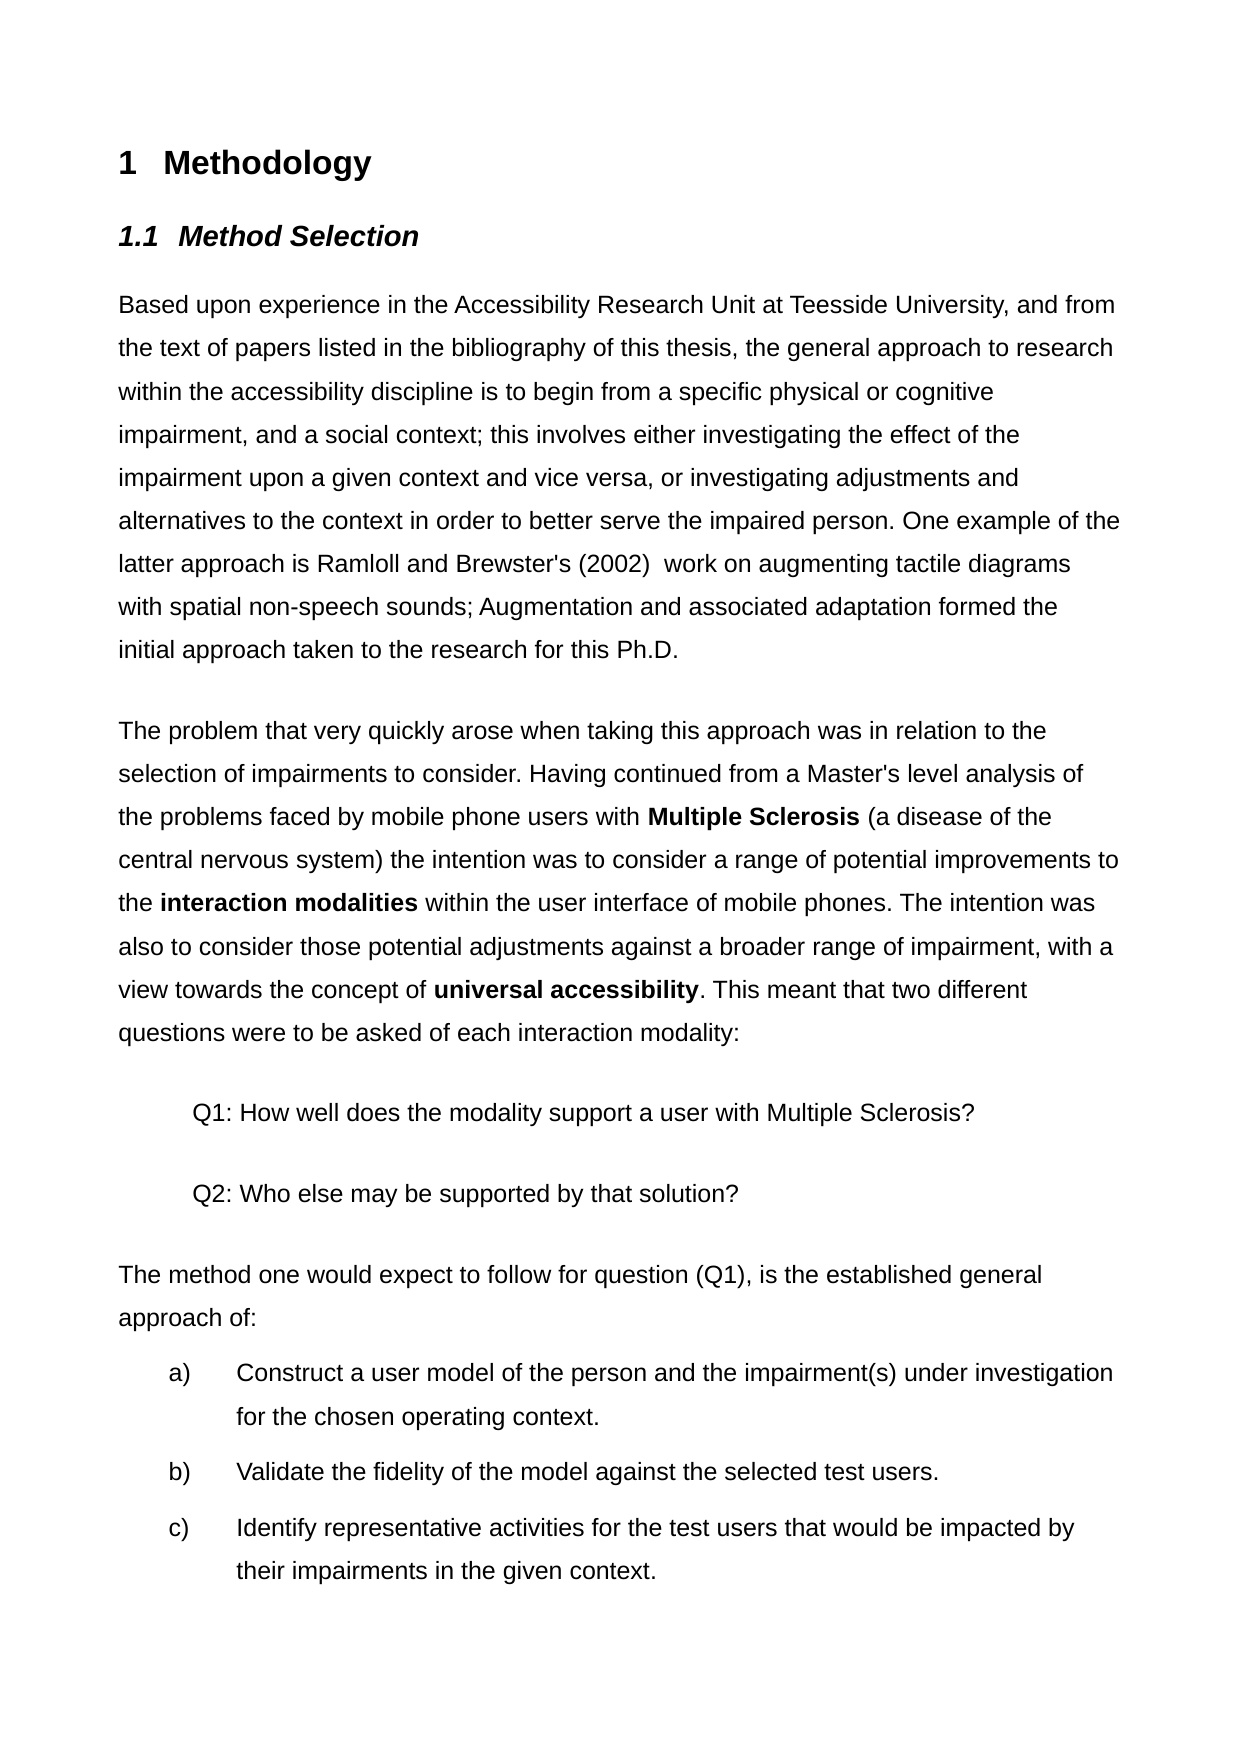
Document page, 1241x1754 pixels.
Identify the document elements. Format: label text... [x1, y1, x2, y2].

text Q2: Who else may be supported by that solution? [118, 1179, 1122, 1208]
text The problem that very quickly arose when taking this approach was in relation to the selection of impairments to consider. Having continued from a Master's level analysis of the problems faced by mobile phone users with Multiple Sclerosis (a disease of the central nervous system) the intention was to consider a range of potential improvements to the interaction modalities within the user interface of mobile phones. The intention was also to consider those potential adjustments against a broader range of impairment, with a view towards the concept of universal accessibility. This meant that two different questions were to be asked of each interaction modality: [118, 716, 1122, 1047]
subtitle Methodology [118, 143, 1122, 182]
text b) Validate the fidelity of the model against the selected test users. [148, 1457, 1122, 1486]
text Q1: How well does the modality support a user with Multiple Sclerosis? [118, 1098, 1122, 1127]
text Based upon experience in the Accessibility Research Unit at Teesside University, and from the text of papers listed in the bibliography of this thesis, the general approach to research within the accessibility discipline is to begin from a specific physical or cognitive impairment, and a social context; this involves either investigating the effect of the impairment upon a given context and vice versa, or investigating adjustments and alternatives to the context in order to better serve the impaired person. One example of the latter approach is Ramloll and Brewster's (2002) work on augmenting tactile diagrams with spatial non-speech sounds; Augmentation and associated adaptation formed the initial approach taken to the research for this Ph.D. [118, 290, 1122, 664]
subtitle Method Selection [118, 219, 1122, 253]
text a) Construct a user model of the person and the impairment(s) under investigation for the chosen operating context. [148, 1358, 1122, 1430]
text c) Identify representative activities for the test users that would be impacted by their impairments in the given context. [148, 1513, 1122, 1585]
text The method one would expect to follow for question (Q1), is the established general approach of: [118, 1260, 1122, 1332]
